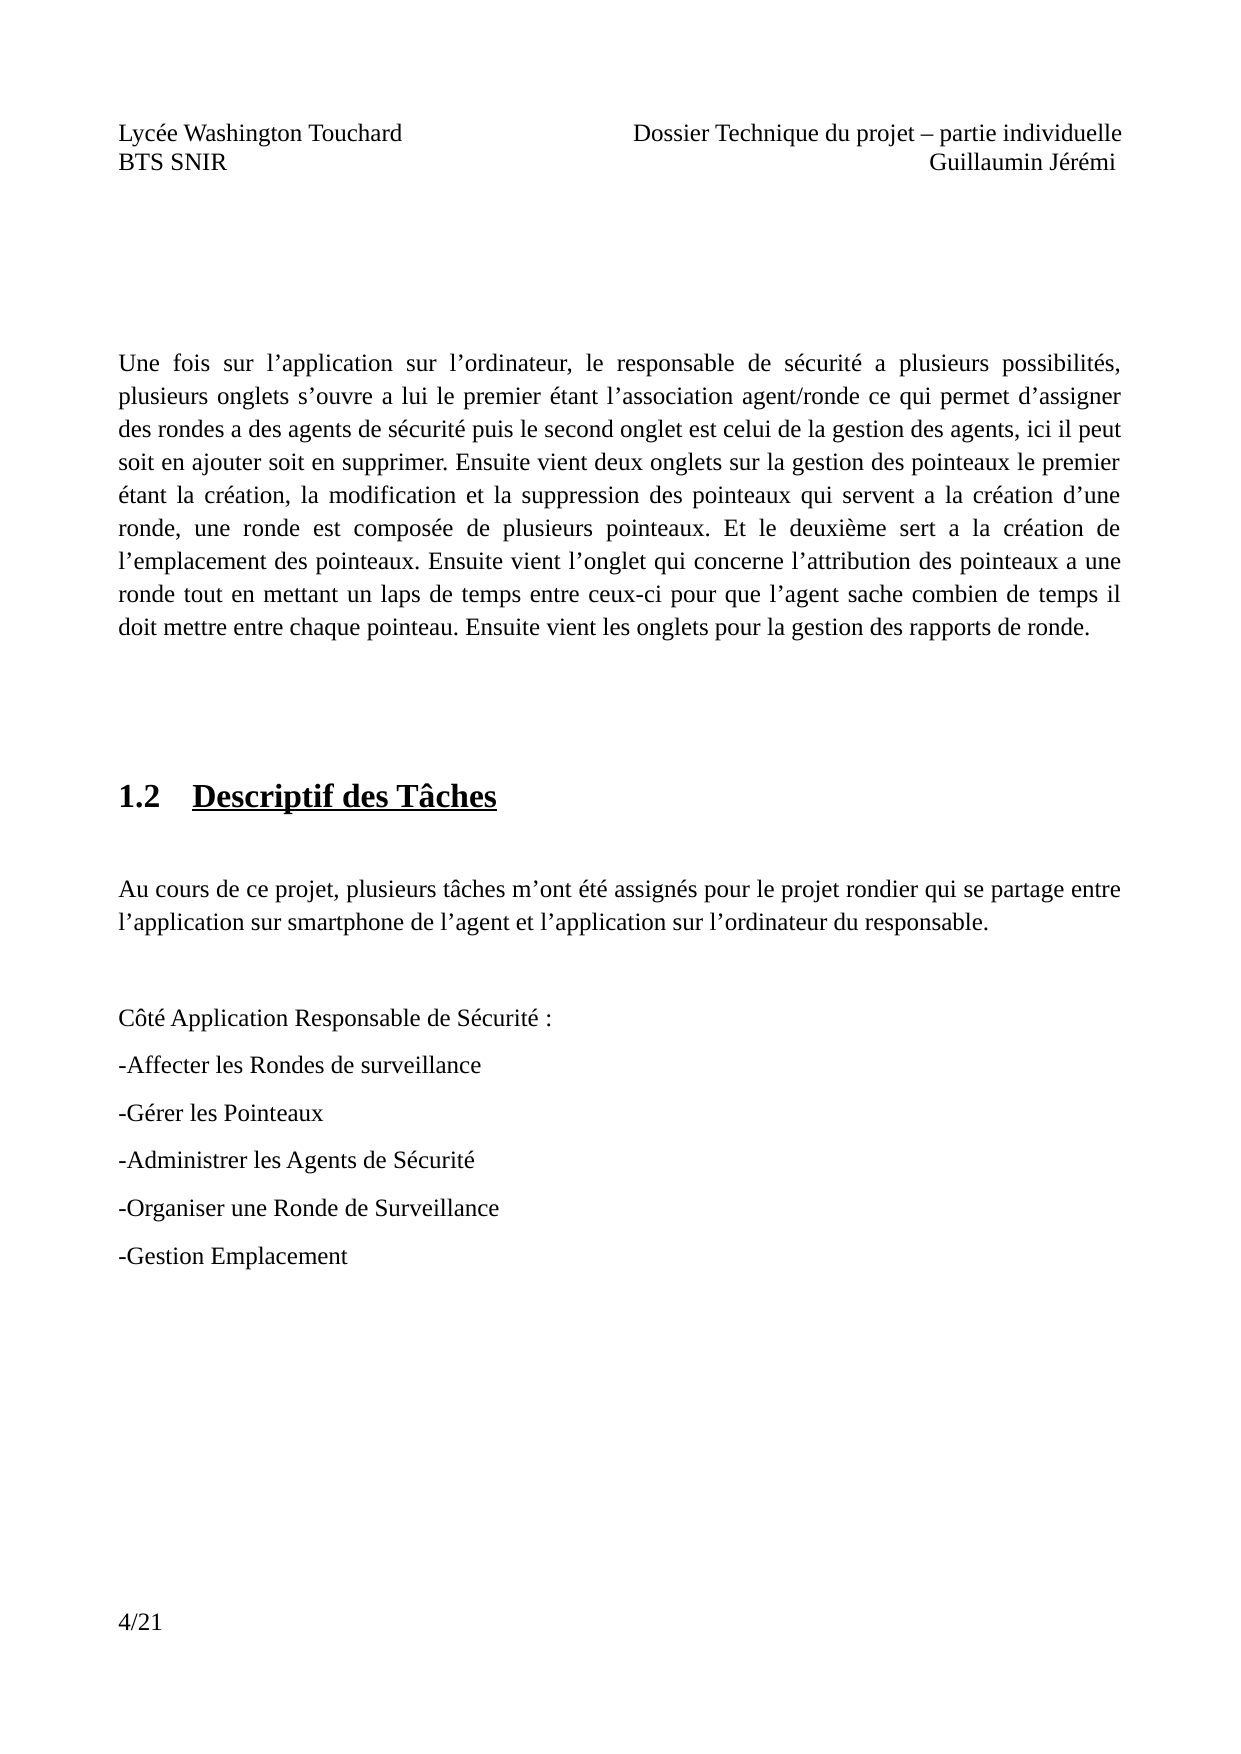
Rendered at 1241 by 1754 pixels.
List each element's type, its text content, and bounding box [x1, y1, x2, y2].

text -Affecter les Rondes de surveillance [118, 1050, 1122, 1079]
text -Organiser une Ronde de Surveillance [118, 1193, 1122, 1222]
subtitle Descriptif des Tâches [118, 776, 1122, 814]
text -Gérer les Pointeaux [118, 1098, 1122, 1127]
text Côté Application Responsable de Sécurité : [118, 1003, 1122, 1031]
text Au cours de ce projet, plusieurs tâches m’ont été assignés pour le projet rondier qui se partage entre l’application sur smartphone de l’agent et l’application sur l’ordinateur du responsable. [118, 874, 1122, 936]
text -Gestion Emplacement [118, 1241, 1122, 1269]
text Une fois sur l’application sur l’ordinateur, le responsable de sécurité a plusieurs possibilités, plusieurs onglets s’ouvre a lui le premier étant l’association agent/ronde ce qui permet d’assigner des rondes a des agents de sécurité puis le second onglet est celui de la gestion des agents, ici il peut soit en ajouter soit en supprimer. Ensuite vient deux onglets sur la gestion des pointeaux le premier étant la création, la modification et la suppression des pointeaux qui servent a la création d’une ronde, une ronde est composée de plusieurs pointeaux. Et le deuxième sert a la création de l’emplacement des pointeaux. Ensuite vient l’onglet qui concerne l’attribution des pointeaux a une ronde tout en mettant un laps de temps entre ceux-ci pour que l’agent sache combien de temps il doit mettre entre chaque pointeau. Ensuite vient les onglets pour la gestion des rapports de ronde. [118, 348, 1122, 641]
text -Administrer les Agents de Sécurité [118, 1146, 1122, 1174]
